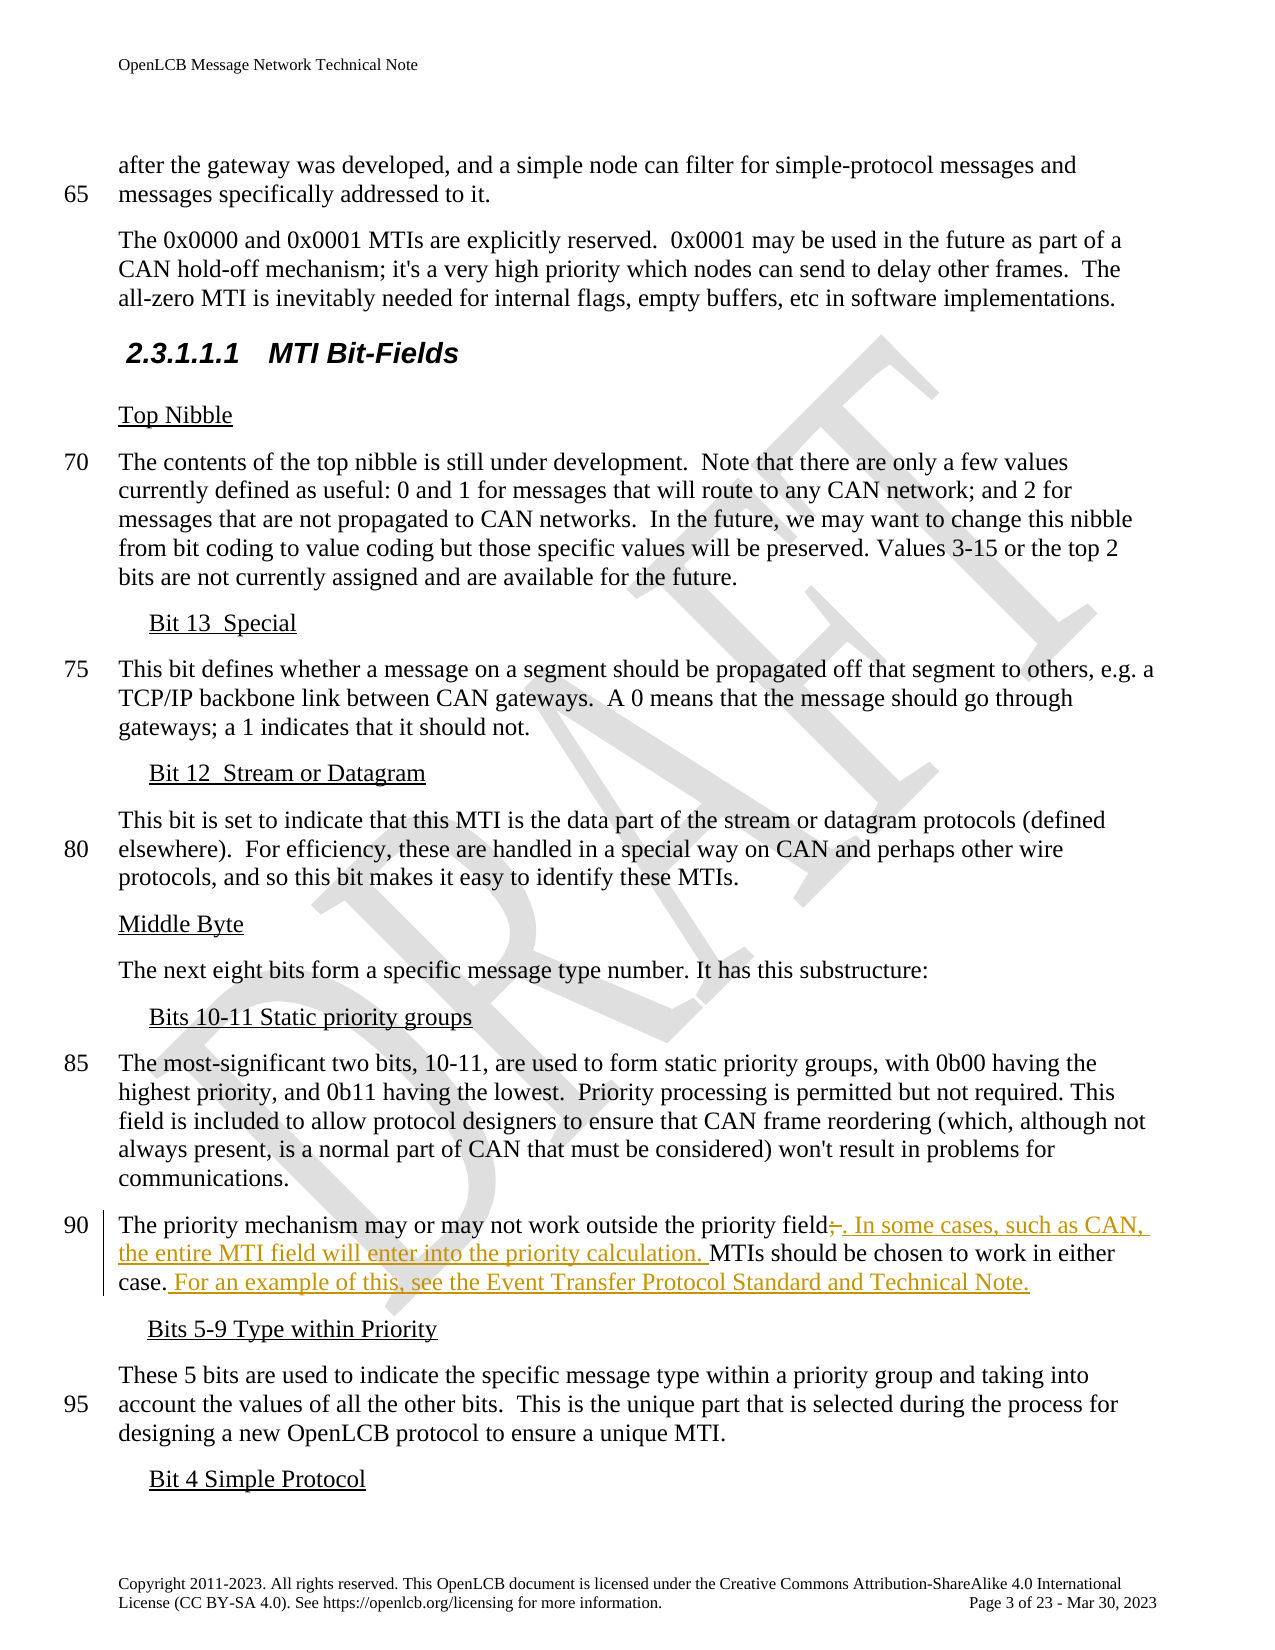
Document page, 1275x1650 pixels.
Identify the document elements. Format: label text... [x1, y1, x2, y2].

text This bit is set to indicate that this MTI is the data part of the stream or datagram protocols (defined elsewhere). For efficiency, these are handled in a special way on CAN and perhaps other wire protocols, and so this bit makes it easy to identify these MTIs. [118, 805, 653, 891]
text Bits 5-9 Type within Priority [118, 1314, 1157, 1342]
text The priority mechanism may or may not work outside the priority field. In some cases, such as CAN, the entire MTI field will enter into the priority calculation. MTIs should be chosen to work in either case. For an example of this, see the Event Transfer Protocol Standard and Technical Note. [118, 1265, 396, 1296]
text The contents of the top nibble is still under development. Note that there are only a few values currently defined as useful: 0 and 1 for messages that will route to any CAN network; and 2 for messages that are not propagated to CAN networks. In the future, we may want to change this nibble from bit coding to value coding but those specific values will be preserved. Values 3-15 or the top 2 bits are not currently assigned and are available for the future. [885, 447, 1157, 590]
text The 0x0000 and 0x0001 MTIs are explicitly reserved. 0x0001 may be used in the future as part of a CAN hold-off mechanism; it's a very high priority which nodes can send to delay other frames. The all-zero MTI is inevitably needed for internal flags, empty buffers, etc in software implementations. [118, 225, 1157, 311]
text The contents of the top nibble is still under development. Note that there are only a few values currently defined as useful: 0 and 1 for messages that will route to any CAN network; and 2 for messages that are not propagated to CAN networks. In the future, we may want to change this nibble from bit coding to value coding but those specific values will be preserved. Values 3-15 or the top 2 bits are not currently assigned and are available for the future. [118, 447, 982, 590]
text The priority mechanism may or may not work outside the priority field. In some cases, such as CAN, the entire MTI field will enter into the priority calculation. MTIs should be chosen to work in either case. For an example of this, see the Event Transfer Protocol Standard and Technical Note. [416, 1210, 1157, 1296]
text The most-significant two bits, 10-11, are used to form static priority groups, with 0b00 having the highest priority, and 0b11 having the lowest. Priority processing is permitted but not required. This field is included to allow protocol designers to ensure that CAN frame reordering (which, although not always present, is a normal part of CAN that must be considered) won't result in problems for communications. [424, 1048, 1157, 1192]
text [687, 909, 1157, 938]
text [878, 758, 1157, 787]
text The most-significant two bits, 10-11, are used to form static priority groups, with 0b00 having the highest priority, and 0b11 having the lowest. Priority processing is permitted but not required. This field is included to allow protocol designers to ensure that CAN frame reordering (which, although not always present, is a normal part of CAN that must be considered) won't result in problems for communications. [118, 1048, 307, 1192]
text This bit is set to indicate that this MTI is the data part of the stream or datagram protocols (defined elsewhere). For efficiency, these are handled in a special way on CAN and perhaps other wire protocols, and so this bit makes it easy to identify these MTIs. [373, 845, 488, 891]
text [690, 758, 861, 787]
text The next eight bits form a specific message type number. It has this substructure: [118, 955, 427, 984]
text This bit defines whether a message on a segment should be propagated off that segment to others, e.g. a TCP/IP backbone link between CAN gateways. A 0 means that the message should go through gateways; a 1 indicates that it should not. [805, 654, 1157, 741]
text Middle Byte [118, 909, 381, 938]
text [1046, 608, 1079, 621]
text The next eight bits form a specific message type number. It has this substructure: [444, 955, 502, 984]
text after the gateway was developed, and a simple node can filter for simple-protocol messages and messages specifically addressed to it. [118, 150, 1157, 207]
text Bit 4 Simple Protocol [118, 1464, 1157, 1493]
text [836, 608, 1029, 637]
text [533, 909, 684, 938]
subtitle MTI Bit-Fields [118, 336, 878, 370]
text The next eight bits form a specific message type number. It has this substructure: [728, 955, 1157, 984]
text Bit 12 Stream or Datagram [118, 758, 586, 787]
text [844, 400, 1157, 429]
text The priority mechanism may or may not work outside the priority field. In some cases, such as CAN, the entire MTI field will enter into the priority calculation. MTIs should be chosen to work in either case. For an example of this, see the Event Transfer Protocol Standard and Technical Note. [118, 1210, 378, 1263]
text This bit is set to indicate that this MTI is the data part of the stream or datagram protocols (defined elsewhere). For efficiency, these are handled in a special way on CAN and perhaps other wire protocols, and so this bit makes it easy to identify these MTIs. [667, 818, 807, 891]
text These 5 bits are used to indicate the specific message type within a priority group and taking into account the values of all the other bits. This is the unique part that is selected during the process for designing a new OpenLCB protocol to ensure a unique MTI. [118, 1360, 1157, 1446]
text This bit defines whether a message on a segment should be propagated off that segment to others, e.g. a TCP/IP backbone link between CAN gateways. A 0 means that the message should go through gateways; a 1 indicates that it should not. [118, 654, 815, 741]
text The most-significant two bits, 10-11, are used to form static priority groups, with 0b00 having the highest priority, and 0b11 having the lowest. Priority processing is permitted but not required. This field is included to allow protocol designers to ensure that CAN frame reordering (which, although not always present, is a normal part of CAN that must be considered) won't result in problems for communications. [208, 1048, 468, 1192]
text The next eight bits form a specific message type number. It has this substructure: [547, 955, 706, 984]
text Bits 10-11 Static priority groups [372, 1002, 456, 1027]
text This bit is set to indicate that this MTI is the data part of the stream or datagram protocols (defined elsewhere). For efficiency, these are handled in a special way on CAN and perhaps other wire protocols, and so this bit makes it easy to identify these MTIs. [765, 805, 1157, 891]
text Bits 10-11 Static priority groups [492, 1002, 637, 1031]
text Bits 10-11 Static priority groups [118, 1002, 212, 1031]
subtitle [884, 336, 1157, 370]
text [588, 758, 674, 787]
text Bits 10-11 Static priority groups [681, 1002, 1157, 1031]
text [398, 909, 509, 938]
text Top Nibble [118, 400, 814, 429]
text [1075, 608, 1157, 637]
text [728, 608, 829, 637]
text Bits 10-11 Static priority groups [223, 1002, 325, 1027]
text Bit 13 Special [118, 608, 711, 637]
